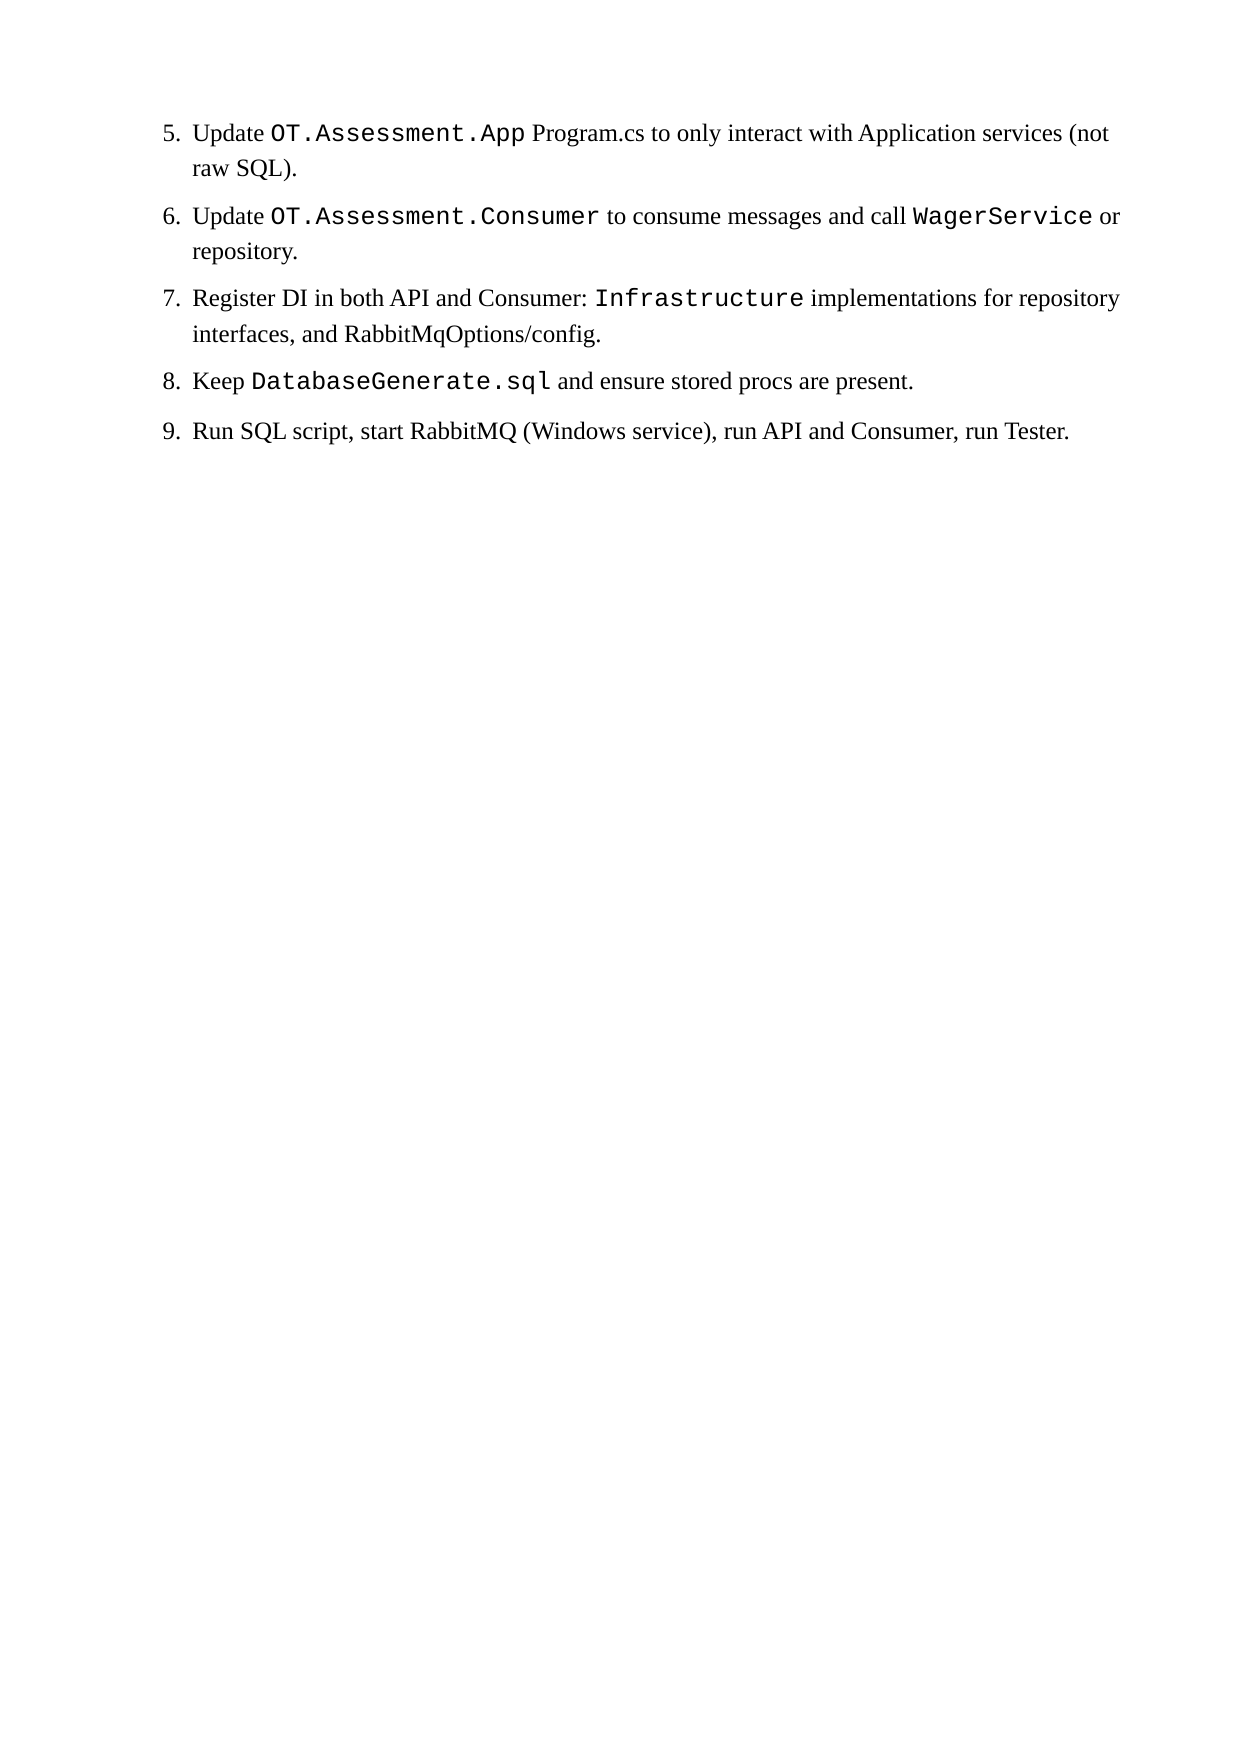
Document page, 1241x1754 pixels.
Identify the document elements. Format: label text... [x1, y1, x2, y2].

list Keep DatabaseGenerate.sql and ensure stored procs are present. [162, 366, 1122, 397]
list Update OT.Assessment.App Program.cs to only interact with Application services (not raw SQL). [162, 118, 1122, 182]
list Run SQL script, start RabbitMQ (Windows service), run API and Consumer, run Tester. [162, 416, 1122, 445]
list Update OT.Assessment.Consumer to consume messages and call WagerService or repository. [162, 201, 1122, 265]
list Register DI in both API and Consumer: Infrastructure implementations for repository interfaces, and RabbitMqOptions/config. [162, 283, 1122, 347]
